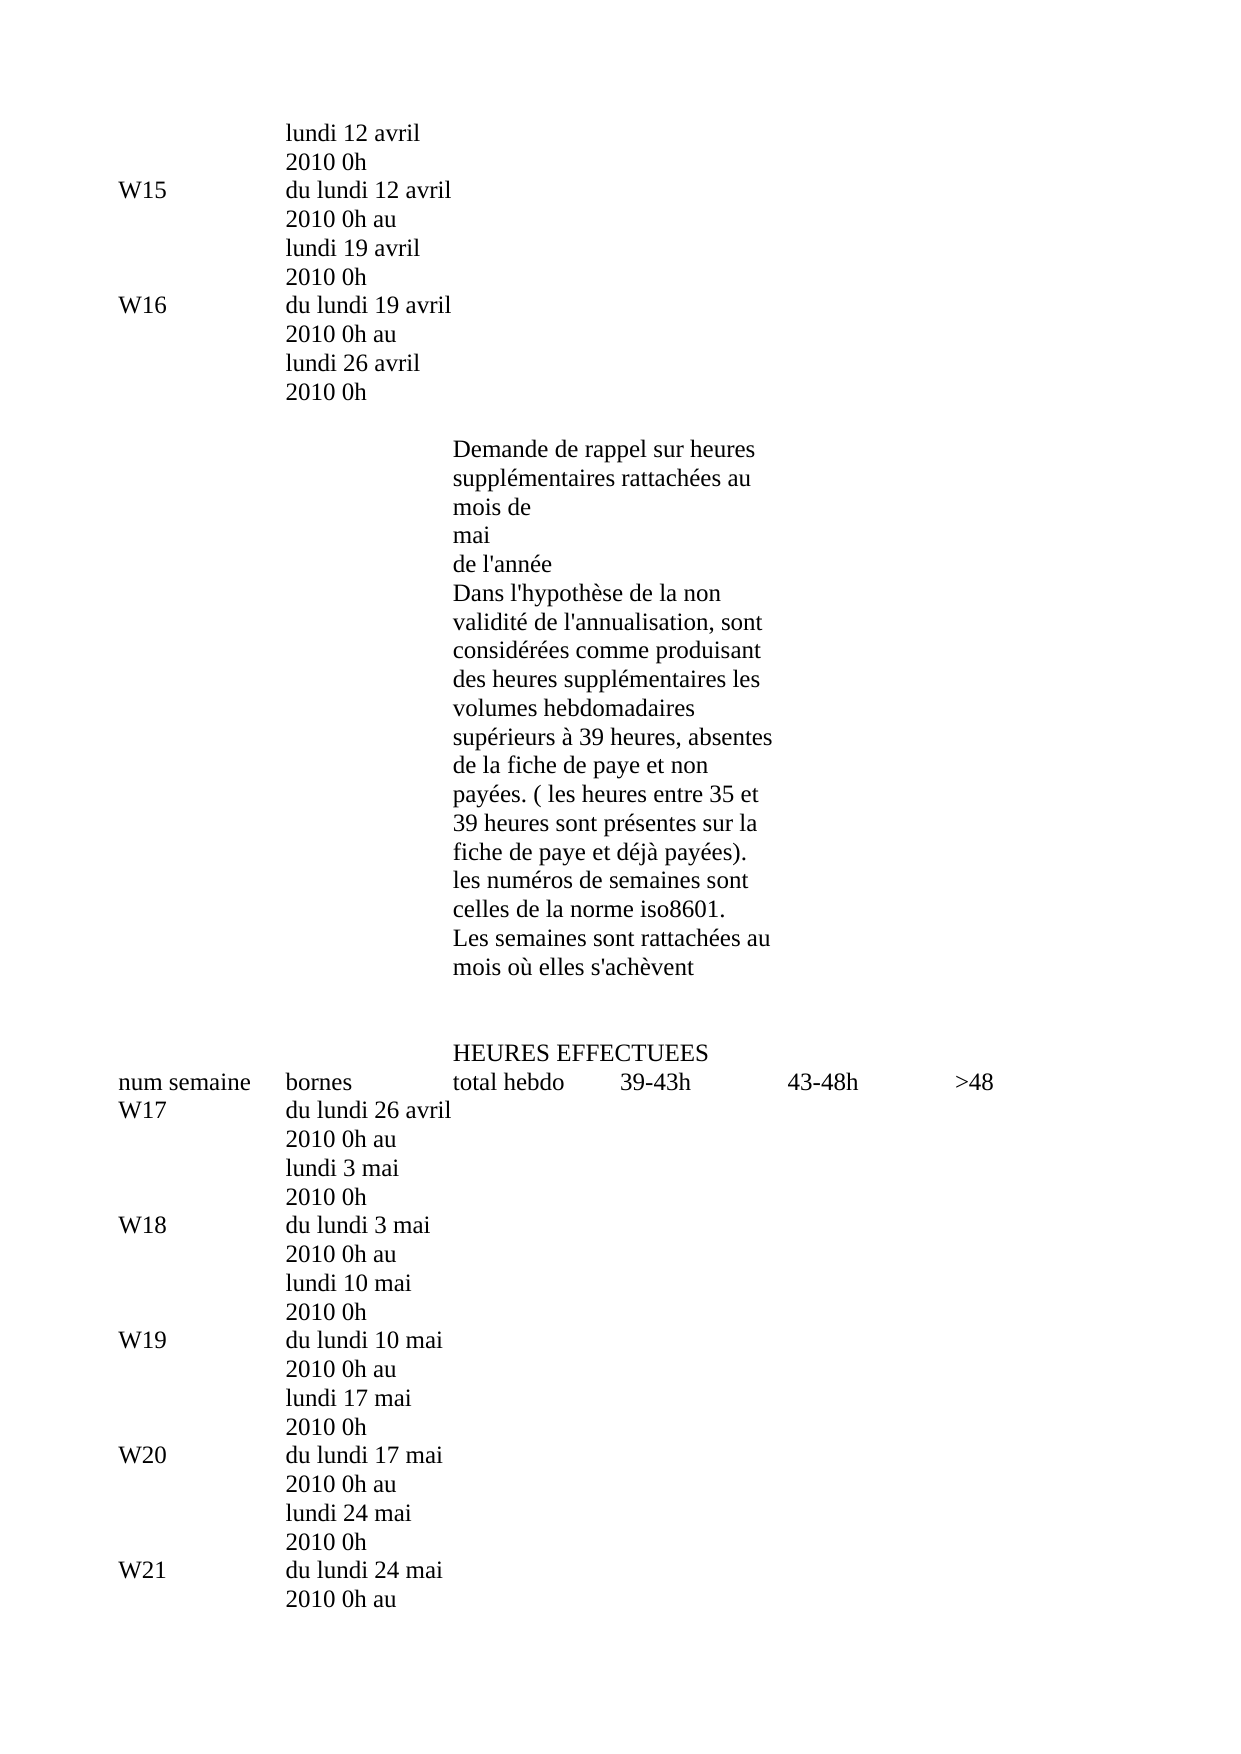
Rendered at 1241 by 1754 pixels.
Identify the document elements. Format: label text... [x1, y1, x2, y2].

table_header [118, 1038, 453, 1067]
table_header [620, 1441, 787, 1556]
table_header du lundi 17 mai 2010 0h au lundi 24 mai 2010 0h [285, 1441, 453, 1556]
table_header [620, 1556, 787, 1613]
table_header [453, 1211, 620, 1326]
table_header du lundi 19 avril 2010 0h au lundi 26 avril 2010 0h [285, 291, 453, 406]
table_header du lundi 12 avril 2010 0h au lundi 19 avril 2010 0h [285, 176, 453, 291]
table_header lundi 12 avril 2010 0h [285, 118, 453, 176]
table_header [788, 1441, 955, 1556]
table_header num semaine [118, 1067, 285, 1096]
table_header [620, 1326, 787, 1441]
table_header W18 [118, 1211, 285, 1326]
table_header [788, 434, 1122, 521]
table_header W21 [118, 1556, 285, 1613]
table_header [453, 291, 620, 406]
table_header [620, 1211, 787, 1326]
table_cell mai [453, 521, 787, 549]
table_cell [118, 866, 453, 923]
table_cell [118, 923, 453, 981]
table_header [453, 176, 620, 291]
table_header [788, 1038, 1122, 1067]
table_header [453, 1556, 620, 1613]
table_cell [118, 521, 453, 549]
table_header [620, 118, 787, 176]
table_cell [788, 866, 1122, 923]
table_header du lundi 24 mai 2010 0h au [285, 1556, 453, 1613]
table_header [788, 118, 955, 176]
table_header 43-48h [788, 1067, 955, 1096]
table_header [453, 118, 620, 176]
table_cell [788, 578, 1122, 866]
table_header [620, 176, 787, 291]
table_header [788, 176, 955, 291]
table_header [620, 291, 787, 406]
table_header du lundi 26 avril 2010 0h au lundi 3 mai 2010 0h [285, 1096, 453, 1211]
table_header [788, 1326, 955, 1441]
table_header W20 [118, 1441, 285, 1556]
table_header [788, 1211, 955, 1326]
table_header >48 [955, 1067, 1122, 1096]
table_header du lundi 3 mai 2010 0h au lundi 10 mai 2010 0h [285, 1211, 453, 1326]
table_cell [118, 578, 453, 866]
table_header [118, 118, 285, 176]
table_header [788, 291, 955, 406]
table_header W15 [118, 176, 285, 291]
table_header [453, 1326, 620, 1441]
table_header W17 [118, 1096, 285, 1211]
table_header total hebdo [453, 1067, 620, 1096]
table_cell les numéros de semaines sont celles de la norme iso8601. [453, 866, 787, 923]
table_header [453, 1096, 620, 1211]
table_header W19 [118, 1326, 285, 1441]
table_header bornes [285, 1067, 453, 1096]
table_cell [788, 549, 1122, 578]
table_cell Dans l'hypothèse de la non validité de l'annualisation, sont considérées comme produisant des heures supplémentaires les volumes hebdomadaires supérieurs à 39 heures, absentes de la fiche de paye et non payées. ( les heures entre 35 et 39 heures sont présentes sur la fiche de paye et déjà payées). [453, 578, 787, 866]
table_cell [788, 923, 1122, 981]
table_header Demande de rappel sur heures supplémentaires rattachées au mois de [453, 434, 787, 521]
table_cell Les semaines sont rattachées au mois où elles s'achèvent [453, 923, 787, 981]
table_header [788, 1556, 955, 1613]
table_header [788, 1096, 955, 1211]
table_header 39-43h [620, 1067, 787, 1096]
table_header [620, 1096, 787, 1211]
table_header HEURES EFFECTUEES [453, 1038, 787, 1067]
table_header [118, 434, 453, 521]
table_header W16 [118, 291, 285, 406]
table_header du lundi 10 mai 2010 0h au lundi 17 mai 2010 0h [285, 1326, 453, 1441]
table_header [453, 1441, 620, 1556]
table_cell de l'année [453, 549, 787, 578]
table_cell [788, 521, 1122, 549]
table_cell [118, 549, 453, 578]
